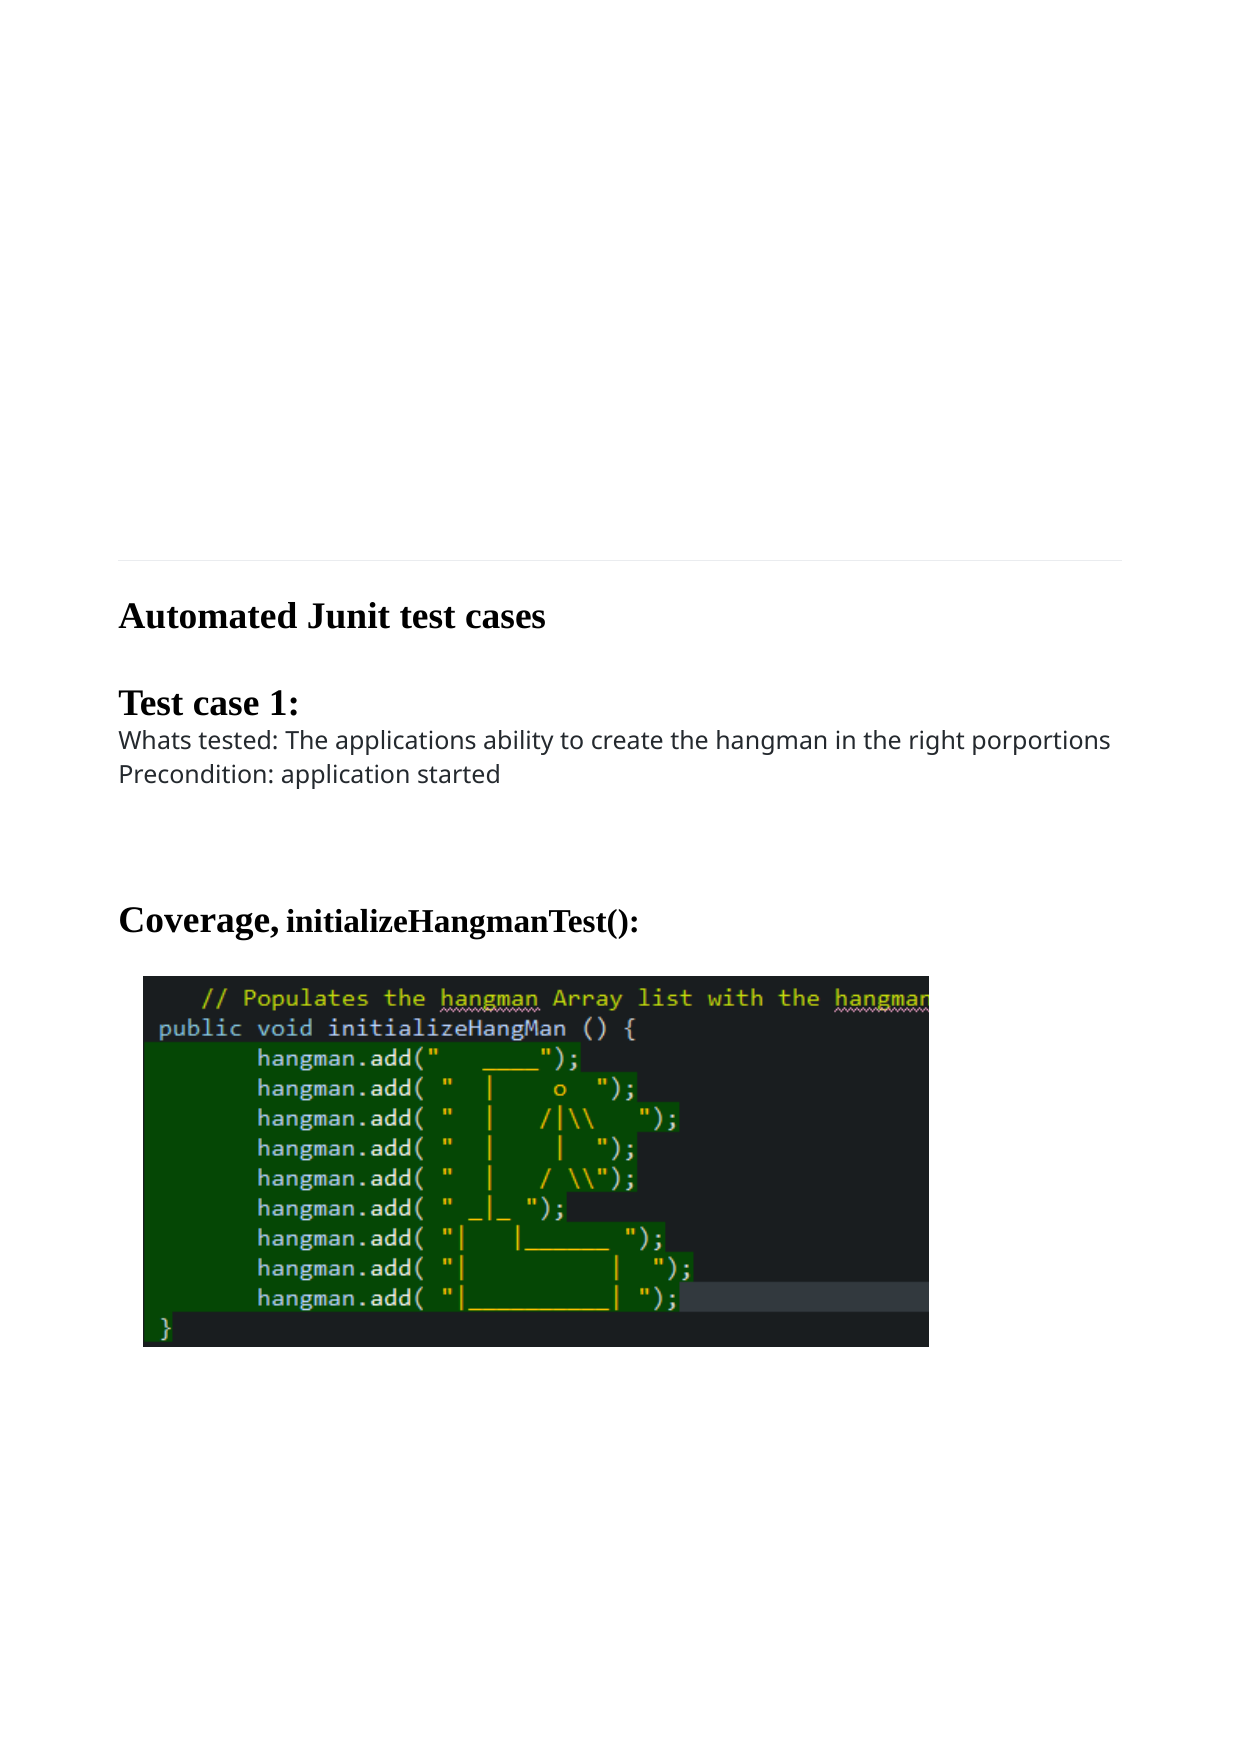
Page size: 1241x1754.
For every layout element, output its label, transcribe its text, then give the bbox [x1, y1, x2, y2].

text Precondition: application started [118, 757, 1122, 791]
text Test case 1: Whats tested: The applications ability to create the hangman in the right porportions [118, 680, 1122, 757]
text Coverage, initializeHangmanTest(): [118, 898, 1122, 941]
text Automated Junit test cases [118, 594, 1122, 637]
